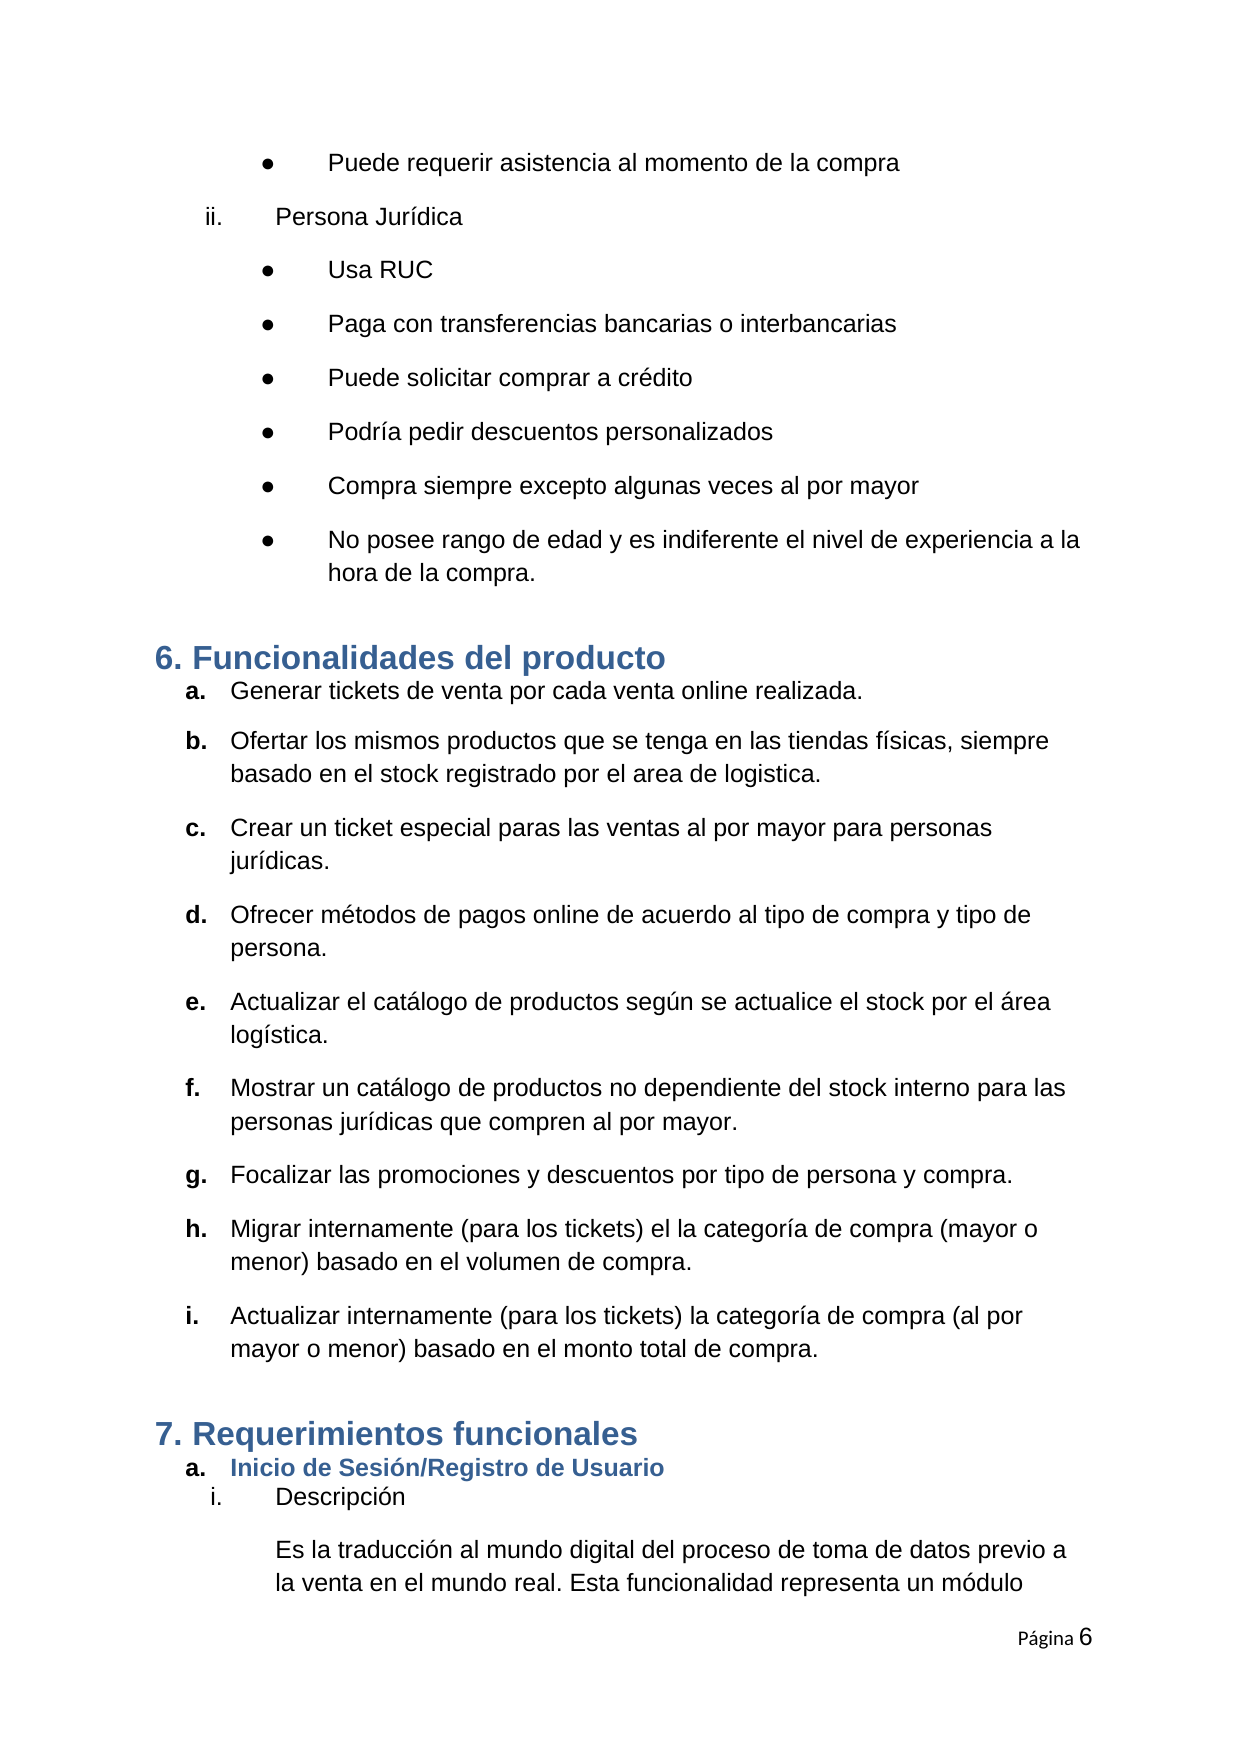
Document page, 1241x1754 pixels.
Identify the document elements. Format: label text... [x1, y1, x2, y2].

list No posee rango de edad y es indiferente el nivel de experiencia a la hora de la compra. [260, 525, 1092, 586]
list Persona Jurídica [223, 202, 1092, 230]
list Ofertar los mismos productos que se tenga en las tiendas físicas, siempre basado en el stock registrado por el area de logistica. [185, 726, 1092, 788]
list Podría pedir descuentos personalizados [260, 417, 1092, 446]
list Usa RUC [260, 255, 1092, 284]
list Actualizar el catálogo de productos según se actualice el stock por el área logística. [185, 987, 1092, 1048]
subtitle Inicio de Sesión/Registro de Usuario [185, 1453, 1092, 1481]
list Actualizar internamente (para los tickets) la categoría de compra (al por mayor o menor) basado en el monto total de compra. [185, 1301, 1092, 1363]
list Generar tickets de venta por cada venta online realizada. [185, 676, 1092, 705]
list Descripción [223, 1481, 1092, 1510]
list Puede solicitar comprar a crédito [260, 363, 1092, 392]
list Compra siempre excepto algunas veces al por mayor [260, 471, 1092, 499]
list Ofrecer métodos de pagos online de acuerdo al tipo de compra y tipo de persona. [185, 900, 1092, 961]
text Es la traducción al mundo digital del proceso de toma de datos previo a la venta en el mundo real. Esta funcionalidad representa un módulo [275, 1535, 1092, 1597]
subtitle Funcionalidades del producto [154, 638, 1092, 676]
list Paga con transferencias bancarias o interbancarias [260, 309, 1092, 338]
list Puede requerir asistencia al momento de la compra [260, 148, 1092, 176]
subtitle Requerimientos funcionales [154, 1414, 1092, 1453]
list Migrar internamente (para los tickets) el la categoría de compra (mayor o menor) basado en el volumen de compra. [185, 1214, 1092, 1276]
list Mostrar un catálogo de productos no dependiente del stock interno para las personas jurídicas que compren al por mayor. [185, 1073, 1092, 1135]
list Crear un ticket especial paras las ventas al por mayor para personas jurídicas. [185, 813, 1092, 874]
list Focalizar las promociones y descuentos por tipo de persona y compra. [185, 1160, 1092, 1189]
